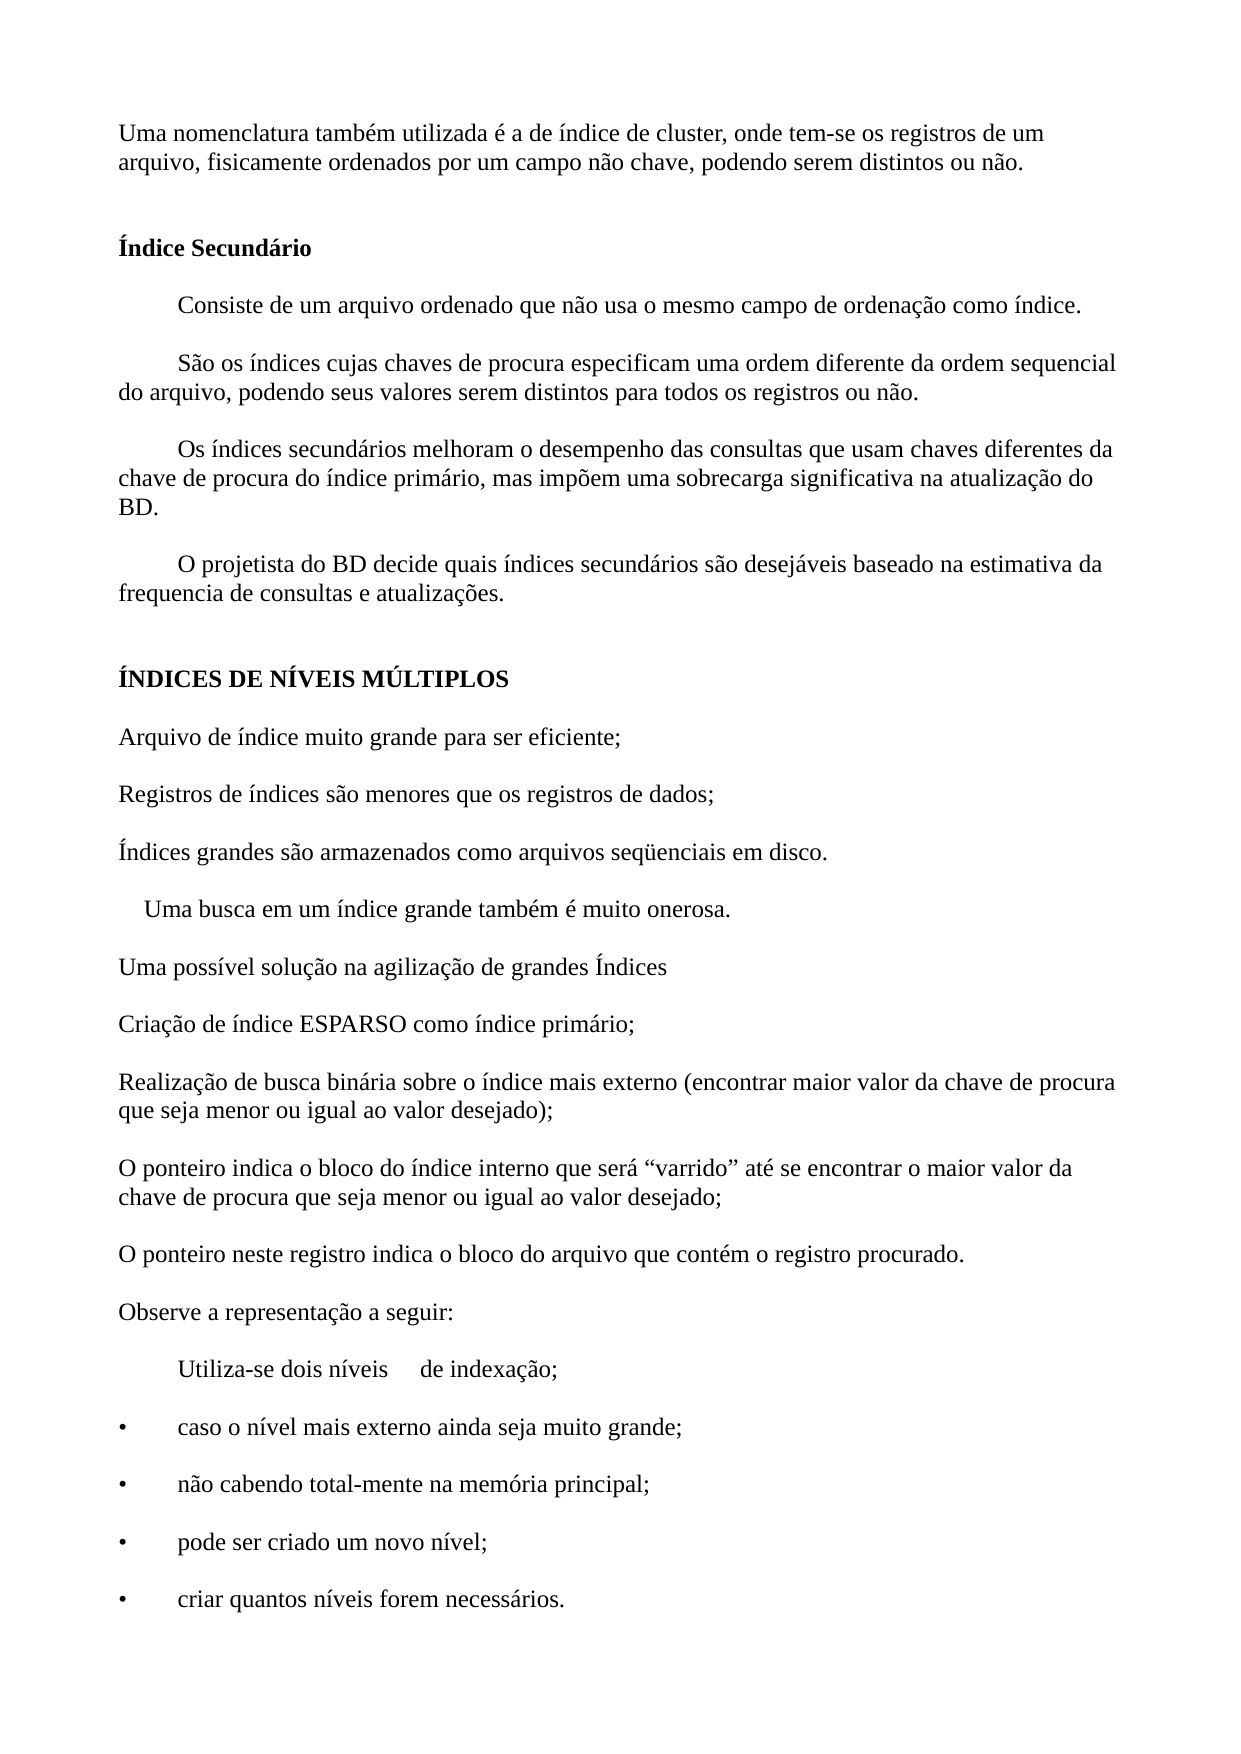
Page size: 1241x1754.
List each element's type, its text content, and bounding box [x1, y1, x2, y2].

text • criar quantos níveis forem necessários. [118, 1584, 1122, 1613]
text Os índices secundários melhoram o desempenho das consultas que usam chaves diferentes da chave de procura do índice primário, mas impõem uma sobrecarga significativa na atualização do BD. [118, 434, 1122, 521]
text Índice Secundário [118, 233, 1122, 262]
text • pode ser criado um novo nível; [118, 1527, 1122, 1556]
text Arquivo de índice muito grande para ser eficiente; [118, 722, 1122, 751]
text Índices grandes são armazenados como arquivos seqüenciais em disco. [118, 837, 1122, 866]
text Observe a representação a seguir: [118, 1297, 1122, 1326]
text  Utiliza-se dois níveis de indexação; [118, 1354, 1122, 1383]
text • não cabendo total-mente na memória principal; [118, 1469, 1122, 1498]
text Registros de índices são menores que os registros de dados; [118, 779, 1122, 808]
text Uma possível solução na agilização de grandes Índices [118, 952, 1122, 981]
text Consiste de um arquivo ordenado que não usa o mesmo campo de ordenação como índice. [118, 291, 1122, 319]
text O ponteiro indica o bloco do índice interno que será “varrido” até se encontrar o maior valor da chave de procura que seja menor ou igual ao valor desejado; [118, 1153, 1122, 1211]
text Uma nomenclatura também utilizada é a de índice de cluster, onde tem-se os registros de um arquivo, fisicamente ordenados por um campo não chave, podendo serem distintos ou não. [118, 118, 1122, 176]
text Realização de busca binária sobre o índice mais externo (encontrar maior valor da chave de procura que seja menor ou igual ao valor desejado); [118, 1067, 1122, 1124]
text • caso o nível mais externo ainda seja muito grande; [118, 1412, 1122, 1441]
text ÍNDICES DE NÍVEIS MÚLTIPLOS [118, 664, 1122, 693]
text O ponteiro neste registro indica o bloco do arquivo que contém o registro procurado. [118, 1239, 1122, 1268]
text O projetista do BD decide quais índices secundários são desejáveis baseado na estimativa da frequencia de consultas e atualizações. [118, 549, 1122, 607]
text São os índices cujas chaves de procura especificam uma ordem diferente da ordem sequencial do arquivo, podendo seus valores serem distintos para todos os registros ou não. [118, 348, 1122, 406]
text Criação de índice ESPARSO como índice primário; [118, 1009, 1122, 1038]
text  Uma busca em um índice grande também é muito onerosa. [118, 894, 1122, 923]
